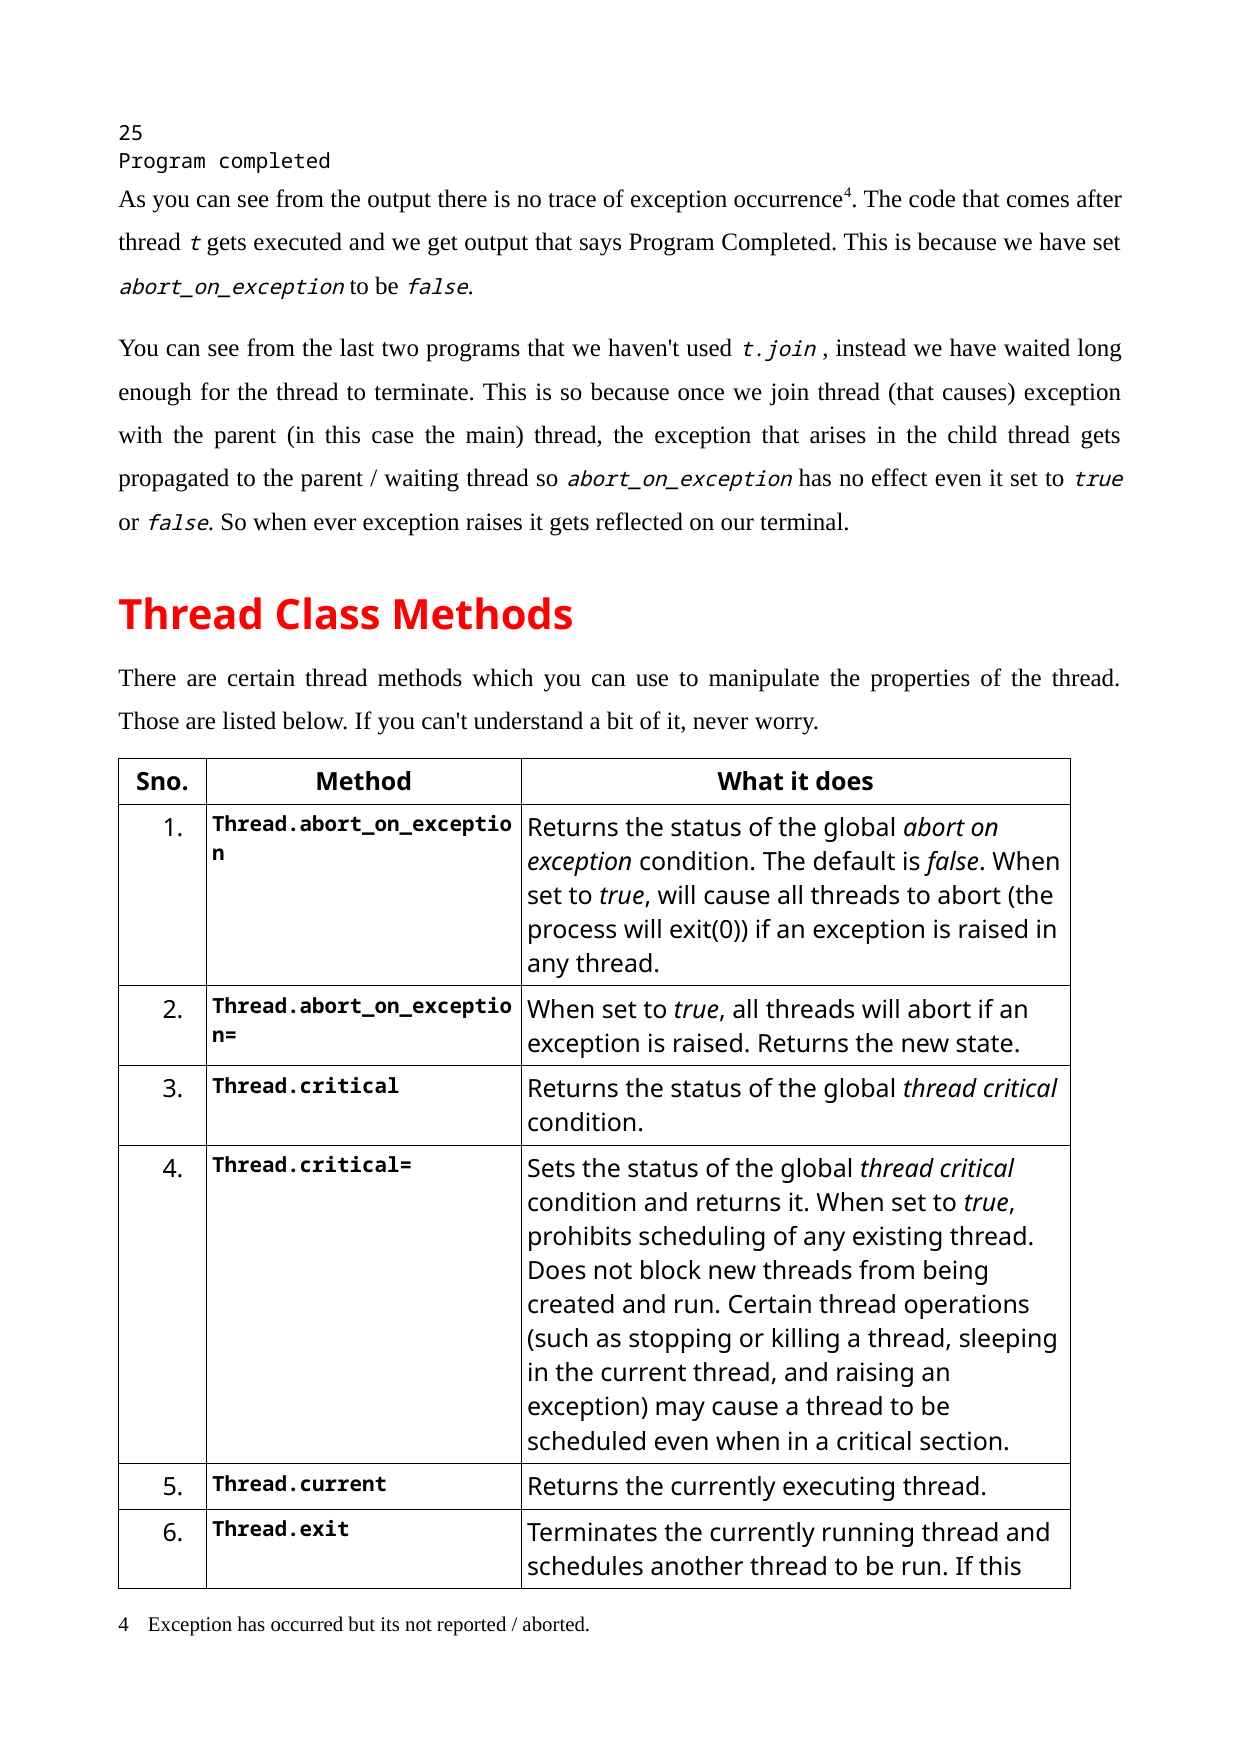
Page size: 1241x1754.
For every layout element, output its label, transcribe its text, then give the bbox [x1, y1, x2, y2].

text You can see from the last two programs that we haven't used t.join , instead we have waited long enough for the thread to terminate. This is so because once we join thread (that causes) exception with the parent (in this case the main) thread, the exception that arises in the child thread gets propagated to the parent / waiting thread so abort_on_exception has no effect even it set to true or false. So when ever exception raises it gets reflected on our terminal. [118, 333, 1122, 536]
subtitle Thread Class Methods [118, 585, 1122, 641]
table_cell Returns the status of the global abort on exception condition. The default is false. When set to true, will cause all threads to abort (the process will exit(0)) if an exception is raised in any thread. [522, 805, 1070, 985]
table_cell [119, 805, 206, 985]
table_cell Returns the currently executing thread. [522, 1464, 1070, 1508]
text As you can see from the output there is no trace of exception occurrence. The code that comes after thread t gets executed and we get output that says Program Completed. This is because we have set abort_on_exception to be false. [118, 184, 1122, 300]
table_cell Thread.exit [207, 1510, 521, 1588]
table_header What it does [522, 759, 1070, 803]
table_cell [119, 986, 206, 1065]
table_cell Sets the status of the global thread critical condition and returns it. When set to true, prohibits scheduling of any existing thread. Does not block new threads from being created and run. Certain thread operations (such as stopping or killing a thread, sleeping in the current thread, and raising an exception) may cause a thread to be scheduled even when in a critical section. [522, 1146, 1070, 1463]
table_cell [119, 1510, 206, 1588]
table_cell Thread.critical= [207, 1146, 521, 1463]
table_header Method [207, 759, 521, 803]
table_cell Thread.critical [207, 1066, 521, 1145]
table_cell [119, 1146, 206, 1463]
table_header Sno. [119, 759, 206, 803]
table_cell Thread.current [207, 1464, 521, 1508]
text There are certain thread methods which you can use to manipulate the properties of the thread. Those are listed below. If you can't understand a bit of it, never worry. [118, 663, 1122, 735]
text 25 [118, 118, 1122, 147]
table_cell Returns the status of the global thread critical condition. [522, 1066, 1070, 1145]
table_cell [119, 1464, 206, 1508]
table_cell Thread.abort_on_exception= [207, 986, 521, 1065]
table_cell [119, 1066, 206, 1145]
table_cell Terminates the currently running thread and schedules another thread to be run. If this [522, 1510, 1070, 1588]
table_cell When set to true, all threads will abort if an exception is raised. Returns the new state. [522, 986, 1070, 1065]
text Program completed [118, 147, 1122, 175]
text Exception has occurred but its not reported / aborted. [118, 1612, 1122, 1636]
table_cell Thread.abort_on_exception [207, 805, 521, 985]
